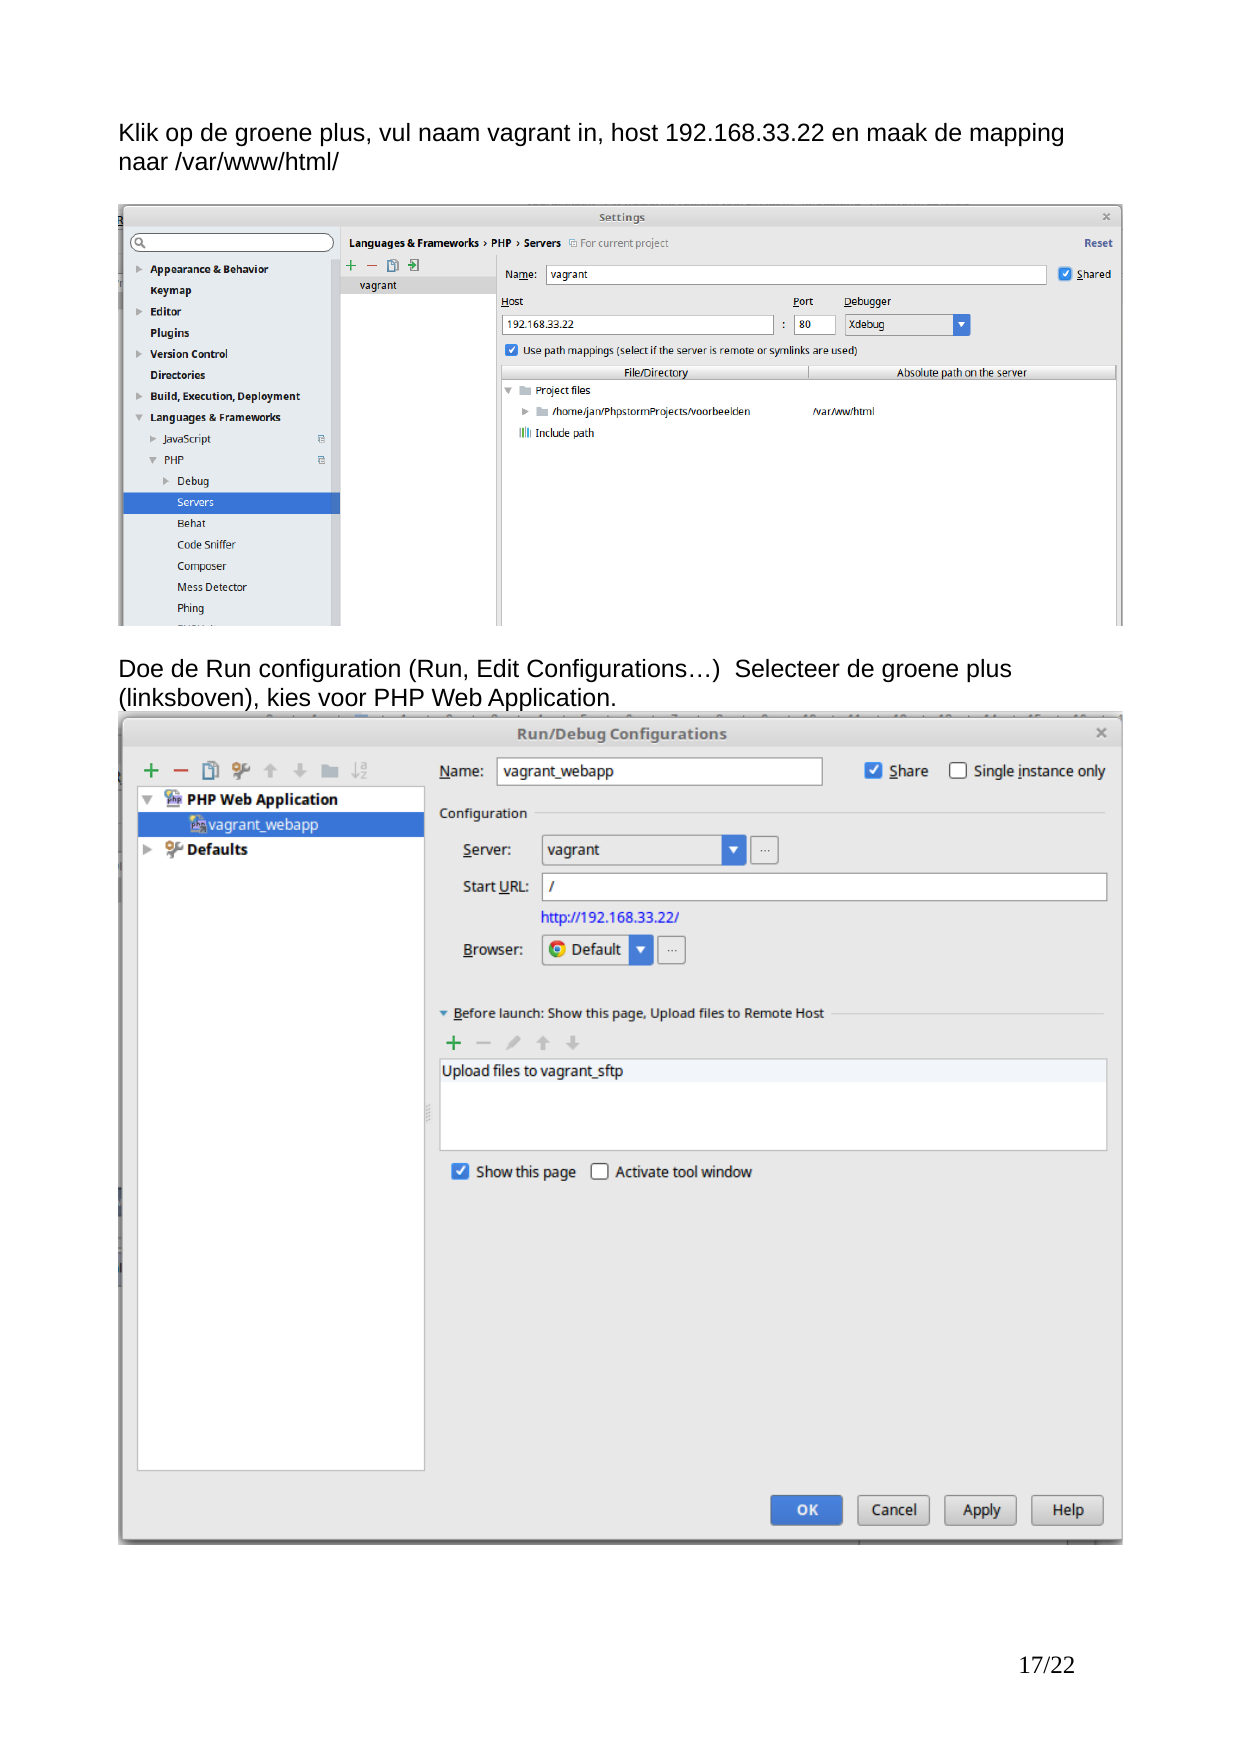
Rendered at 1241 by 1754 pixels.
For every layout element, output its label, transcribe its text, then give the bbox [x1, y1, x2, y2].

picture [118, 204, 1123, 626]
text Doe de Run configuration (Run, Edit Configurations…) Selecteer de groene plus (linksboven), kies voor PHP Web Application. [118, 654, 1122, 711]
text Klik op de groene plus, vul naam vagrant in, host 192.168.33.22 en maak de mapping naar /var/www/html/ [118, 118, 1122, 176]
picture [118, 711, 1123, 1545]
